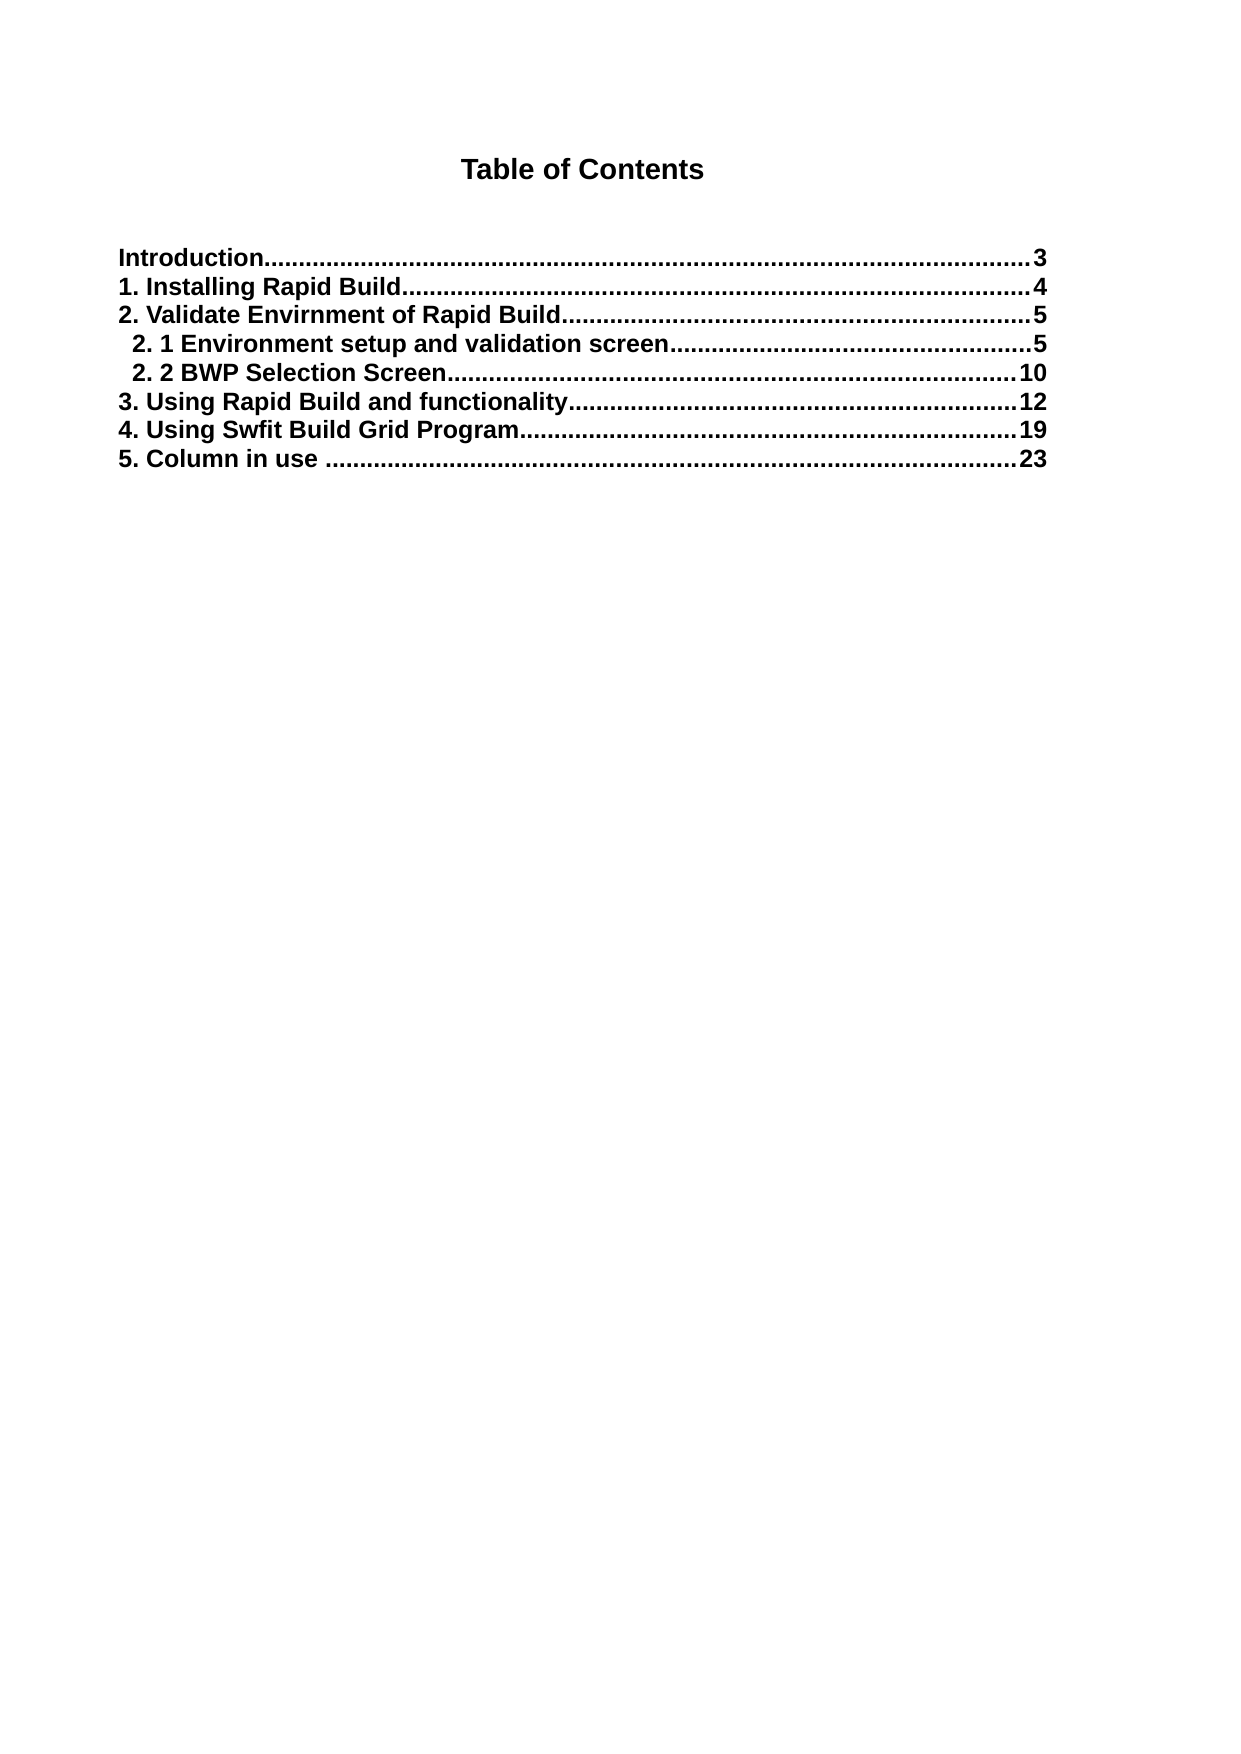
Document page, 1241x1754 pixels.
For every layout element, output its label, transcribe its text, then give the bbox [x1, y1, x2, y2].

text 4. Using Swfit Build Grid Program 19 [118, 415, 1047, 444]
text 1. Installing Rapid Build 4 [118, 271, 1047, 300]
text 2. 1 Environment setup and validation screen 5 [118, 329, 1047, 358]
text 2. Validate Envirnment of Rapid Build 5 [118, 300, 1047, 329]
text Introduction 3 [118, 243, 1047, 271]
text 5. Column in use 23 [118, 444, 1047, 473]
text 3. Using Rapid Build and functionality 12 [118, 386, 1047, 415]
subtitle Table of Contents [118, 152, 1047, 185]
text 2. 2 BWP Selection Screen 10 [118, 358, 1047, 386]
